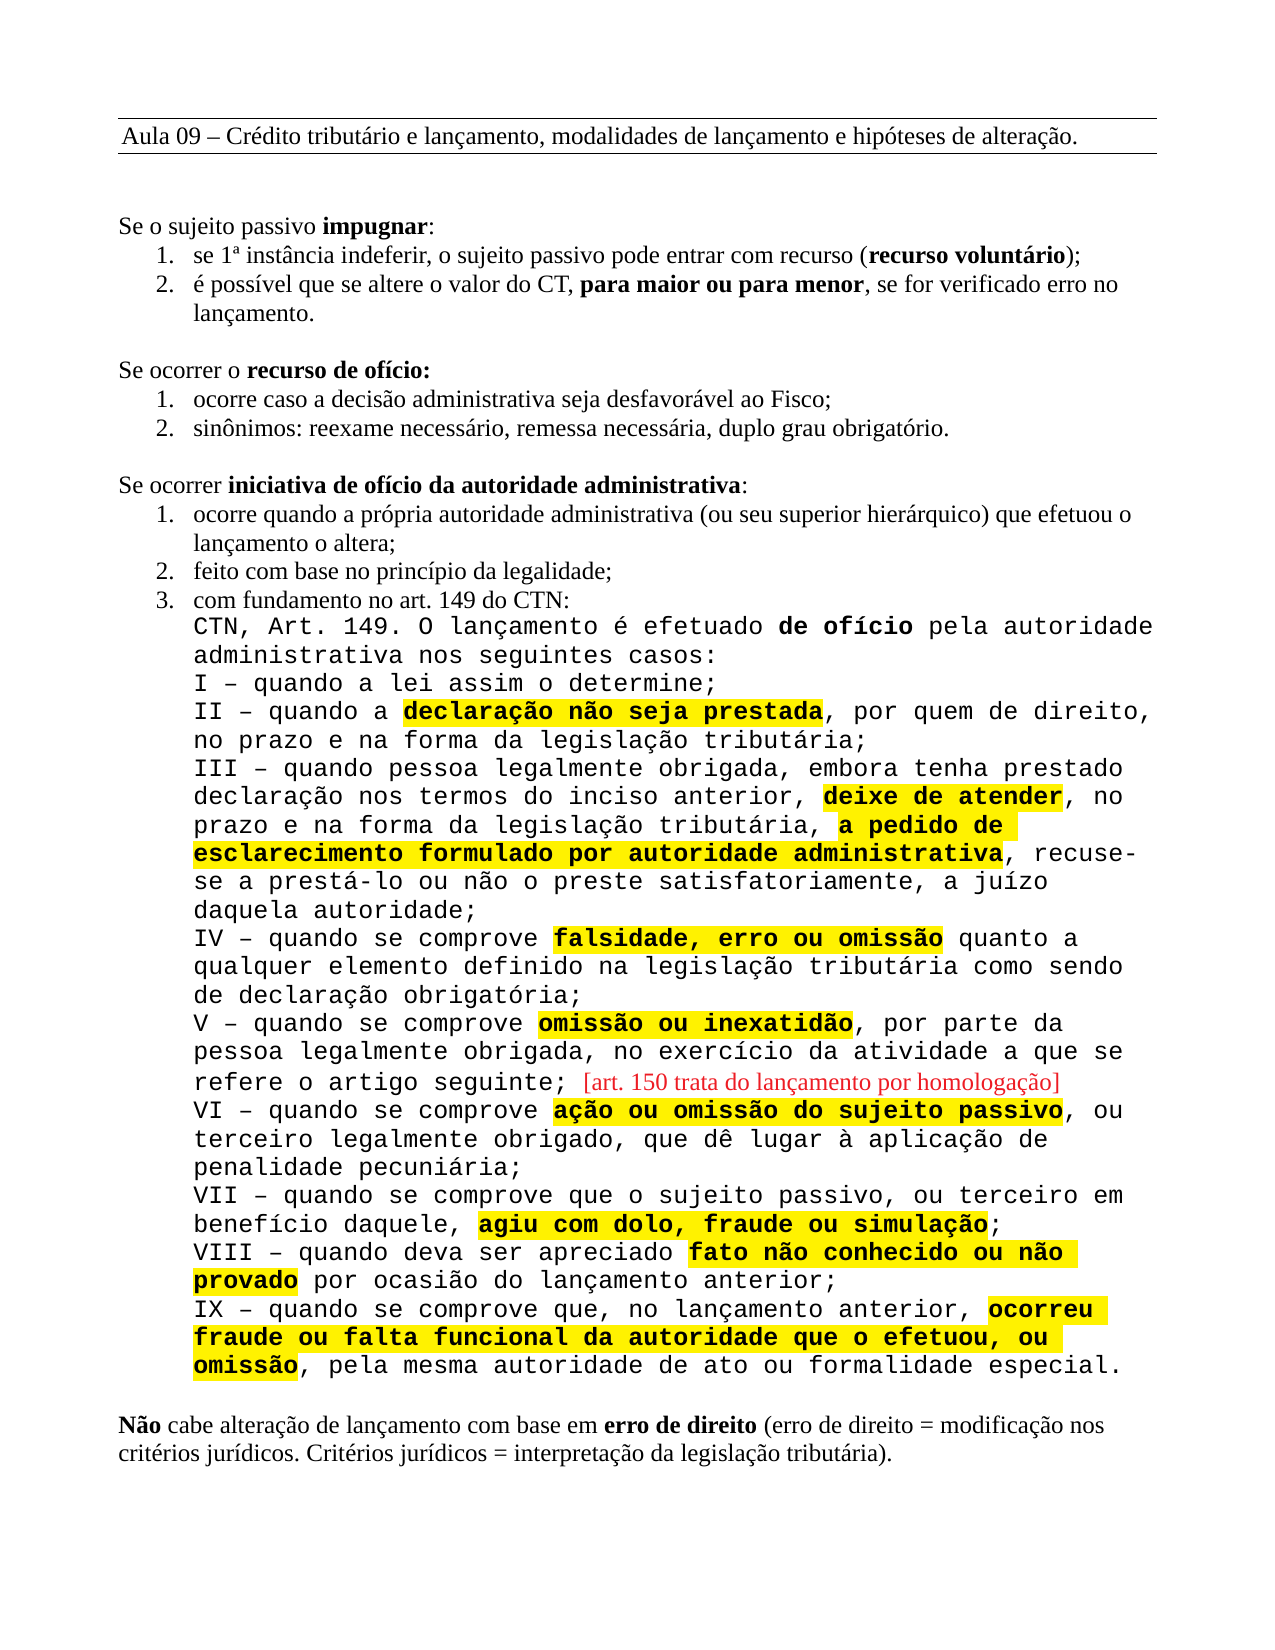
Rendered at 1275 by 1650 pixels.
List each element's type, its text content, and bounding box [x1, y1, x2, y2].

list é possível que se altere o valor do CT, para maior ou para menor, se for verificado erro no lançamento. [156, 269, 1157, 326]
text Não cabe alteração de lançamento com base em erro de direito (erro de direito = modificação nos critérios jurídicos. Critérios jurídicos = interpretação da legislação tributária). [118, 1410, 1157, 1467]
list ocorre caso a decisão administrativa seja desfavorável ao Fisco; [156, 384, 1157, 413]
text Se o sujeito passivo impugnar: [118, 211, 1157, 240]
list com fundamento no art. 149 do CTN: CTN, Art. 149. O lançamento é efetuado de ofício pela autoridade administrativa nos seguintes casos: I – quando a lei assim o determine; II – quando a declaração não seja prestada, por quem de direito, no prazo e na forma da legislação tributária; III – quando pessoa legalmente obrigada, embora tenha prestado declaração nos termos do inciso anterior, deixe de atender, no prazo e na forma da legislação tributária, a pedido de esclarecimento formulado por autoridade administrativa, recuse-se a prestá-lo ou não o preste satisfatoriamente, a juízo daquela autoridade; IV – quando se comprove falsidade, erro ou omissão quanto a qualquer elemento definido na legislação tributária como sendo de declaração obrigatória; V – quando se comprove omissão ou inexatidão, por parte da pessoa legalmente obrigada, no exercício da atividade a que se refere o artigo seguinte; [art. 150 trata do lançamento por homologação] VI – quando se comprove ação ou omissão do sujeito passivo, ou terceiro legalmente obrigado, que dê lugar à aplicação de penalidade pecuniária; VII – quando se comprove que o sujeito passivo, ou terceiro em benefício daquele, agiu com dolo, fraude ou simulação; VIII – quando deva ser apreciado fato não conhecido ou não provado por ocasião do lançamento anterior; IX – quando se comprove que, no lançamento anterior, ocorreu fraude ou falta funcional da autoridade que o efetuou, ou omissão, pela mesma autoridade de ato ou formalidade especial. [156, 585, 1157, 1381]
list se 1ª instância indeferir, o sujeito passivo pode entrar com recurso (recurso voluntário); [156, 240, 1157, 269]
list sinônimos: reexame necessário, remessa necessária, duplo grau obrigatório. [156, 413, 1157, 441]
list ocorre quando a própria autoridade administrativa (ou seu superior hierárquico) que efetuou o lançamento o altera; [156, 499, 1157, 556]
text Se ocorrer o recurso de ofício: [118, 355, 1157, 384]
text Se ocorrer iniciativa de ofício da autoridade administrativa: [118, 470, 1157, 499]
list feito com base no princípio da legalidade; [156, 556, 1157, 585]
